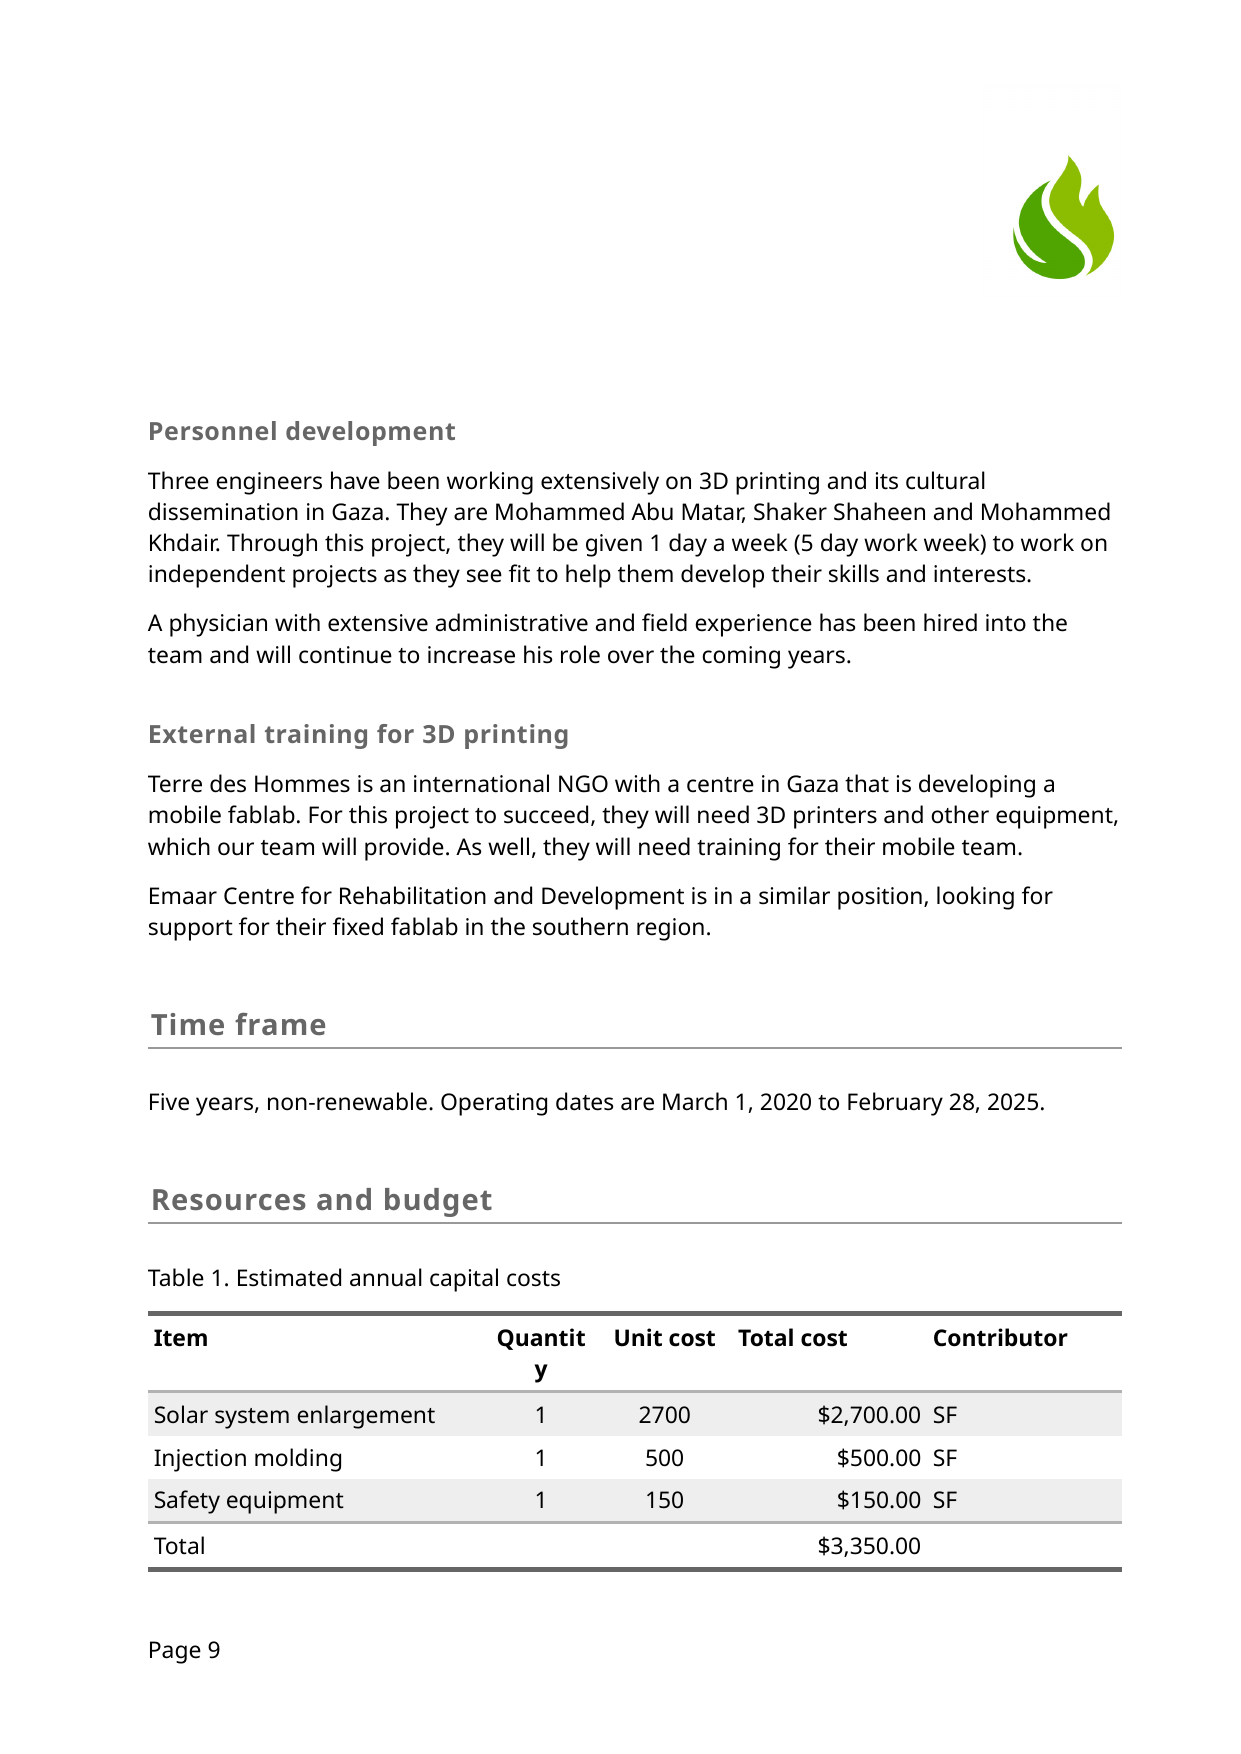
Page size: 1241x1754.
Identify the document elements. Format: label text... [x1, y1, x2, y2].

table_cell 1 [485, 1479, 597, 1521]
table_cell $150.00 [732, 1479, 927, 1521]
table_cell 2700 [597, 1393, 732, 1436]
table_cell SF [927, 1393, 1122, 1436]
table_cell $2,700.00 [732, 1393, 927, 1436]
table_cell [927, 1524, 1122, 1567]
table_cell SF [927, 1479, 1122, 1521]
table_cell Total [148, 1524, 485, 1567]
subtitle External training for 3D printing [148, 717, 1122, 751]
text Table 1. Estimated annual capital costs [148, 1262, 1122, 1293]
subtitle Resources and budget [148, 1177, 1122, 1222]
text A physician with extensive administrative and field experience has been hired into the team and will continue to increase his role over the coming years. [148, 607, 1122, 670]
table_cell 1 [485, 1393, 597, 1436]
text Five years, non-renewable. Operating dates are March 1, 2020 to February 28, 2025. [148, 1086, 1122, 1118]
table_cell Solar system enlargement [148, 1393, 485, 1436]
table_cell $500.00 [732, 1436, 927, 1478]
table_cell [485, 1524, 597, 1567]
text Three engineers have been working extensively on 3D printing and its cultural dissemination in Gaza. They are Mohammed Abu Matar, Shaker Shaheen and Mohammed Khdair. Through this project, they will be given 1 day a week (5 day work week) to work on independent projects as they see fit to help them develop their skills and interests. [148, 465, 1122, 590]
table_cell 1 [485, 1436, 597, 1478]
subtitle Personnel development [148, 414, 1122, 448]
table_header Unit cost [597, 1316, 732, 1390]
table_header Item [148, 1316, 485, 1390]
table_cell Injection molding [148, 1436, 485, 1478]
subtitle Time frame [148, 1001, 1122, 1047]
table_cell $3,350.00 [732, 1524, 927, 1567]
table_header Total cost [732, 1316, 927, 1390]
table_header Contributor [927, 1316, 1122, 1390]
table_cell 500 [597, 1436, 732, 1478]
table_cell SF [927, 1436, 1122, 1478]
picture [981, 83, 1026, 298]
table_header Quantity [485, 1316, 597, 1390]
table_cell 150 [597, 1479, 732, 1521]
table_cell Safety equipment [148, 1479, 485, 1521]
table_cell [597, 1524, 732, 1567]
text Terre des Hommes is an international NGO with a centre in Gaza that is developing a mobile fablab. For this project to succeed, they will need 3D printers and other equipment, which our team will provide. As well, they will need training for their mobile team. [148, 768, 1122, 862]
text Emaar Centre for Rehabilitation and Development is in a similar position, looking for support for their fixed fablab in the southern region. [148, 880, 1122, 942]
